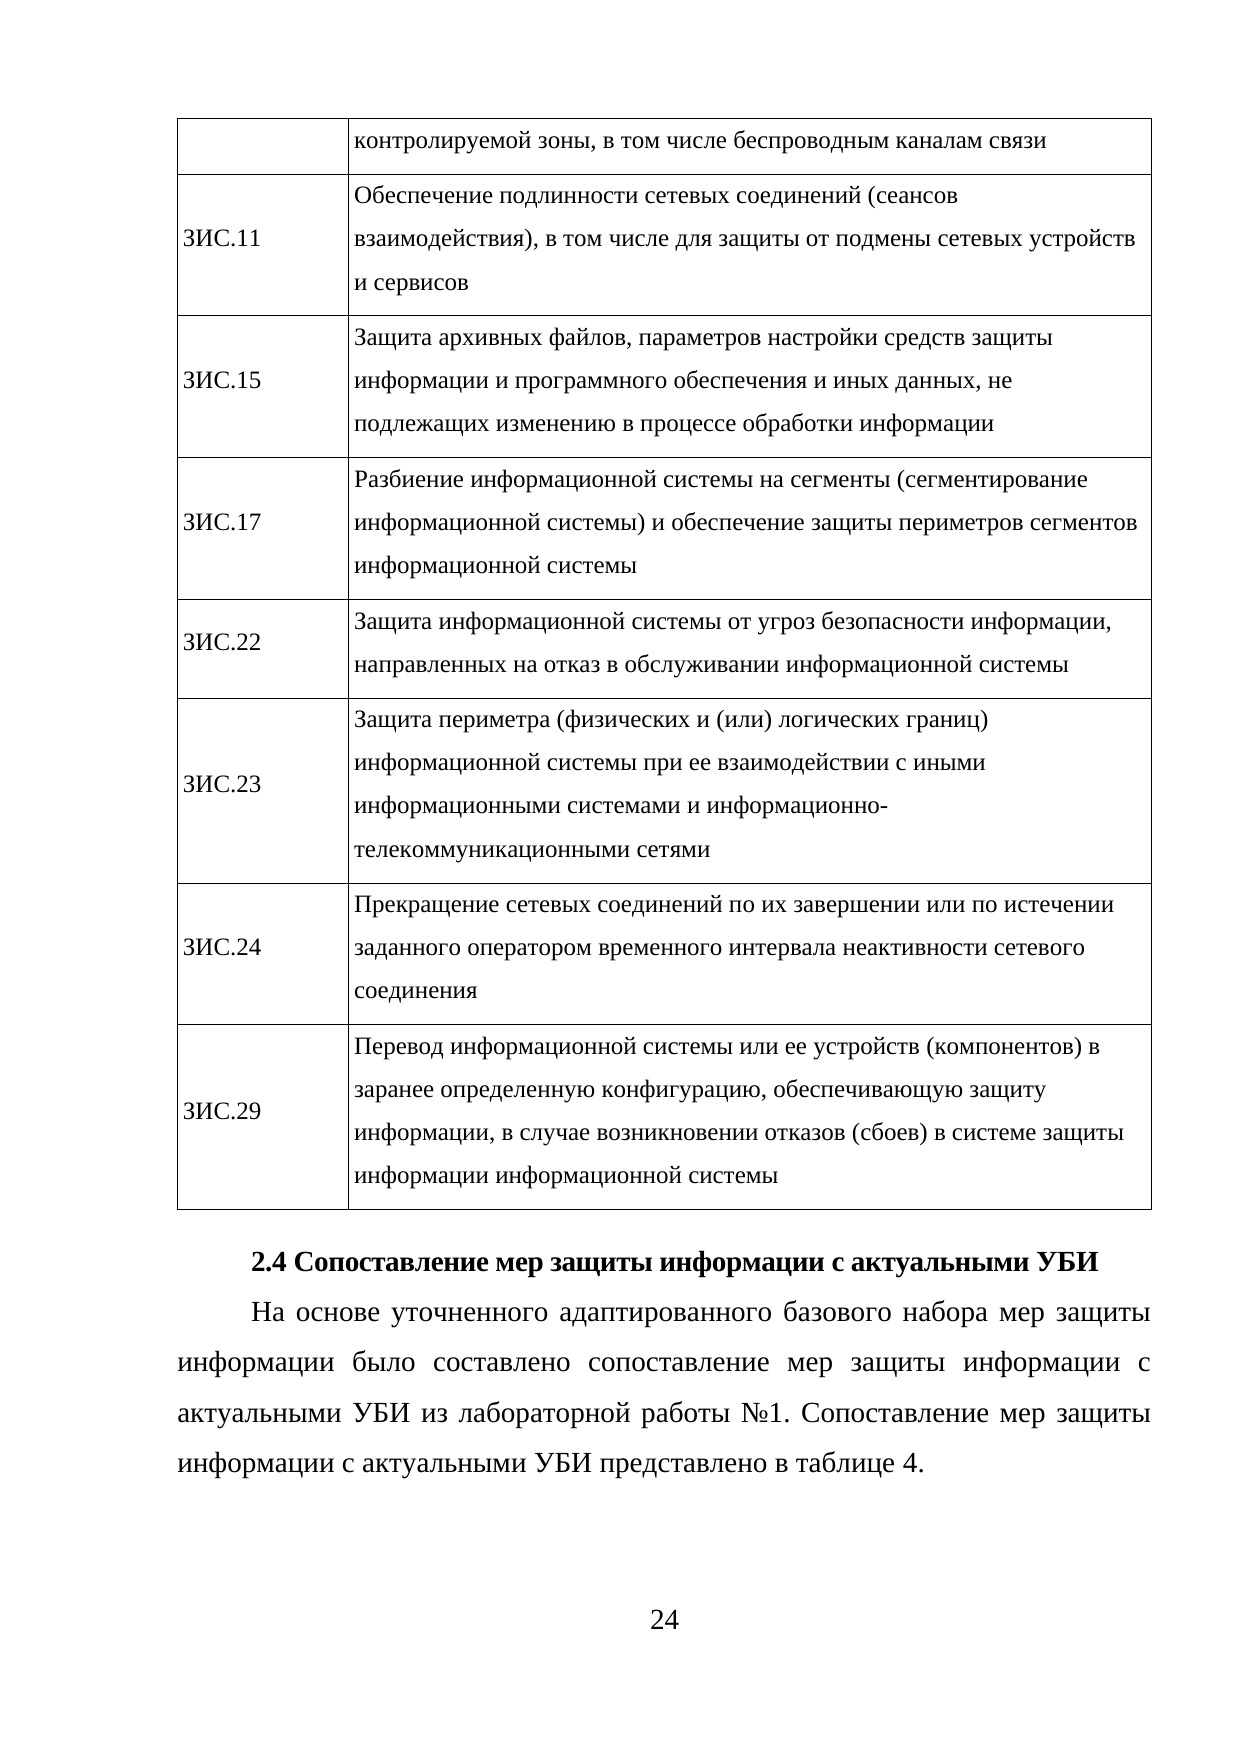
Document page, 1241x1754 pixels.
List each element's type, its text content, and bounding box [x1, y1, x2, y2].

table_cell ЗИС.11 [178, 175, 348, 315]
table_cell ЗИС.17 [178, 458, 348, 599]
table_cell [178, 119, 348, 174]
table_cell ЗИС.15 [178, 316, 348, 457]
table_cell Защита архивных файлов, параметров настройки средств защиты информации и программного обеспечения и иных данных, не подлежащих изменению в процессе обработки информации [349, 316, 1151, 457]
table_cell ЗИС.23 [178, 699, 348, 882]
table_cell Перевод информационной системы или ее устройств (компонентов) в заранее определенную конфигурацию, обеспечивающую защиту информации, в случае возникновении отказов (сбоев) в системе защиты информации информационной системы [349, 1025, 1151, 1209]
text На основе уточненного адаптированного базового набора мер защиты информации было составлено сопоставление мер защиты информации с актуальными УБИ из лабораторной работы №1. Сопоставление мер защиты информации с актуальными УБИ представлено в таблице 4. [177, 1294, 1152, 1478]
table_cell Защита информационной системы от угроз безопасности информации, направленных на отказ в обслуживании информационной системы [349, 600, 1151, 698]
table_cell ЗИС.22 [178, 600, 348, 698]
table_cell ЗИС.29 [178, 1025, 348, 1209]
table_cell Защита периметра (физических и (или) логических границ) информационной системы при ее взаимодействии с иными информационными системами и информационно-телекоммуникационными сетями [349, 699, 1151, 882]
table_cell ЗИС.24 [178, 884, 348, 1024]
subtitle Сопоставление мер защиты информации с актуальными УБИ [177, 1244, 1152, 1277]
table_cell Обеспечение подлинности сетевых соединений (сеансов взаимодействия), в том числе для защиты от подмены сетевых устройств и сервисов [349, 175, 1151, 315]
table_cell контролируемой зоны, в том числе беспроводным каналам связи [349, 119, 1151, 174]
table_cell Разбиение информационной системы на сегменты (сегментирование информационной системы) и обеспечение защиты периметров сегментов информационной системы [349, 458, 1151, 599]
table_cell Прекращение сетевых соединений по их завершении или по истечении заданного оператором временного интервала неактивности сетевого соединения [349, 884, 1151, 1024]
